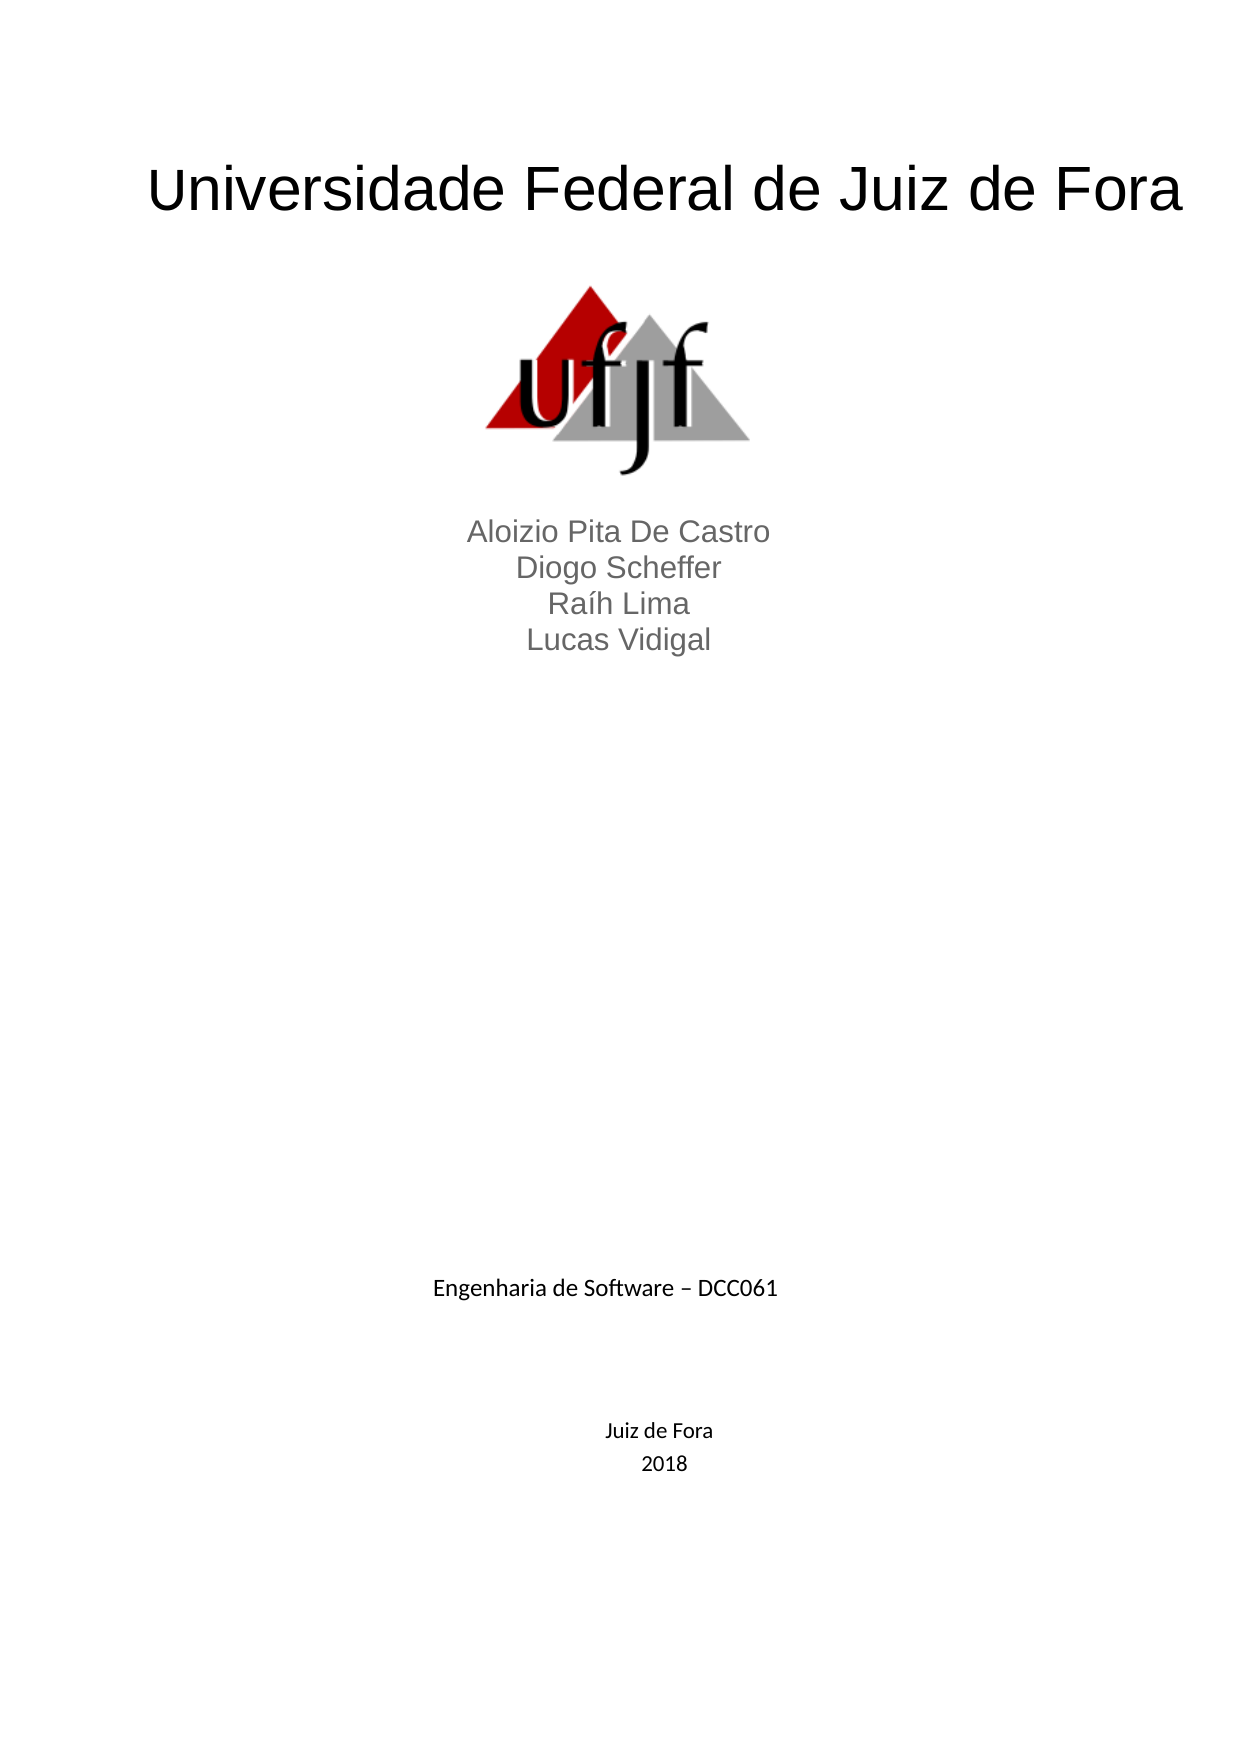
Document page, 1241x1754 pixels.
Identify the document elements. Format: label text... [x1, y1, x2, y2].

picture [483, 276, 754, 477]
text Universidade Federal de Juiz de Fora [147, 150, 1211, 226]
text Diogo Scheffer [147, 549, 1090, 585]
text Aloizio Pita De Castro [147, 513, 1090, 549]
text Engenharia de Software – DCC061 [147, 1272, 1090, 1302]
text Raíh Lima [147, 585, 1090, 621]
text Juiz de Fora [147, 1417, 1090, 1445]
text 2018 [147, 1449, 1090, 1477]
text Lucas Vidigal [147, 621, 1090, 692]
